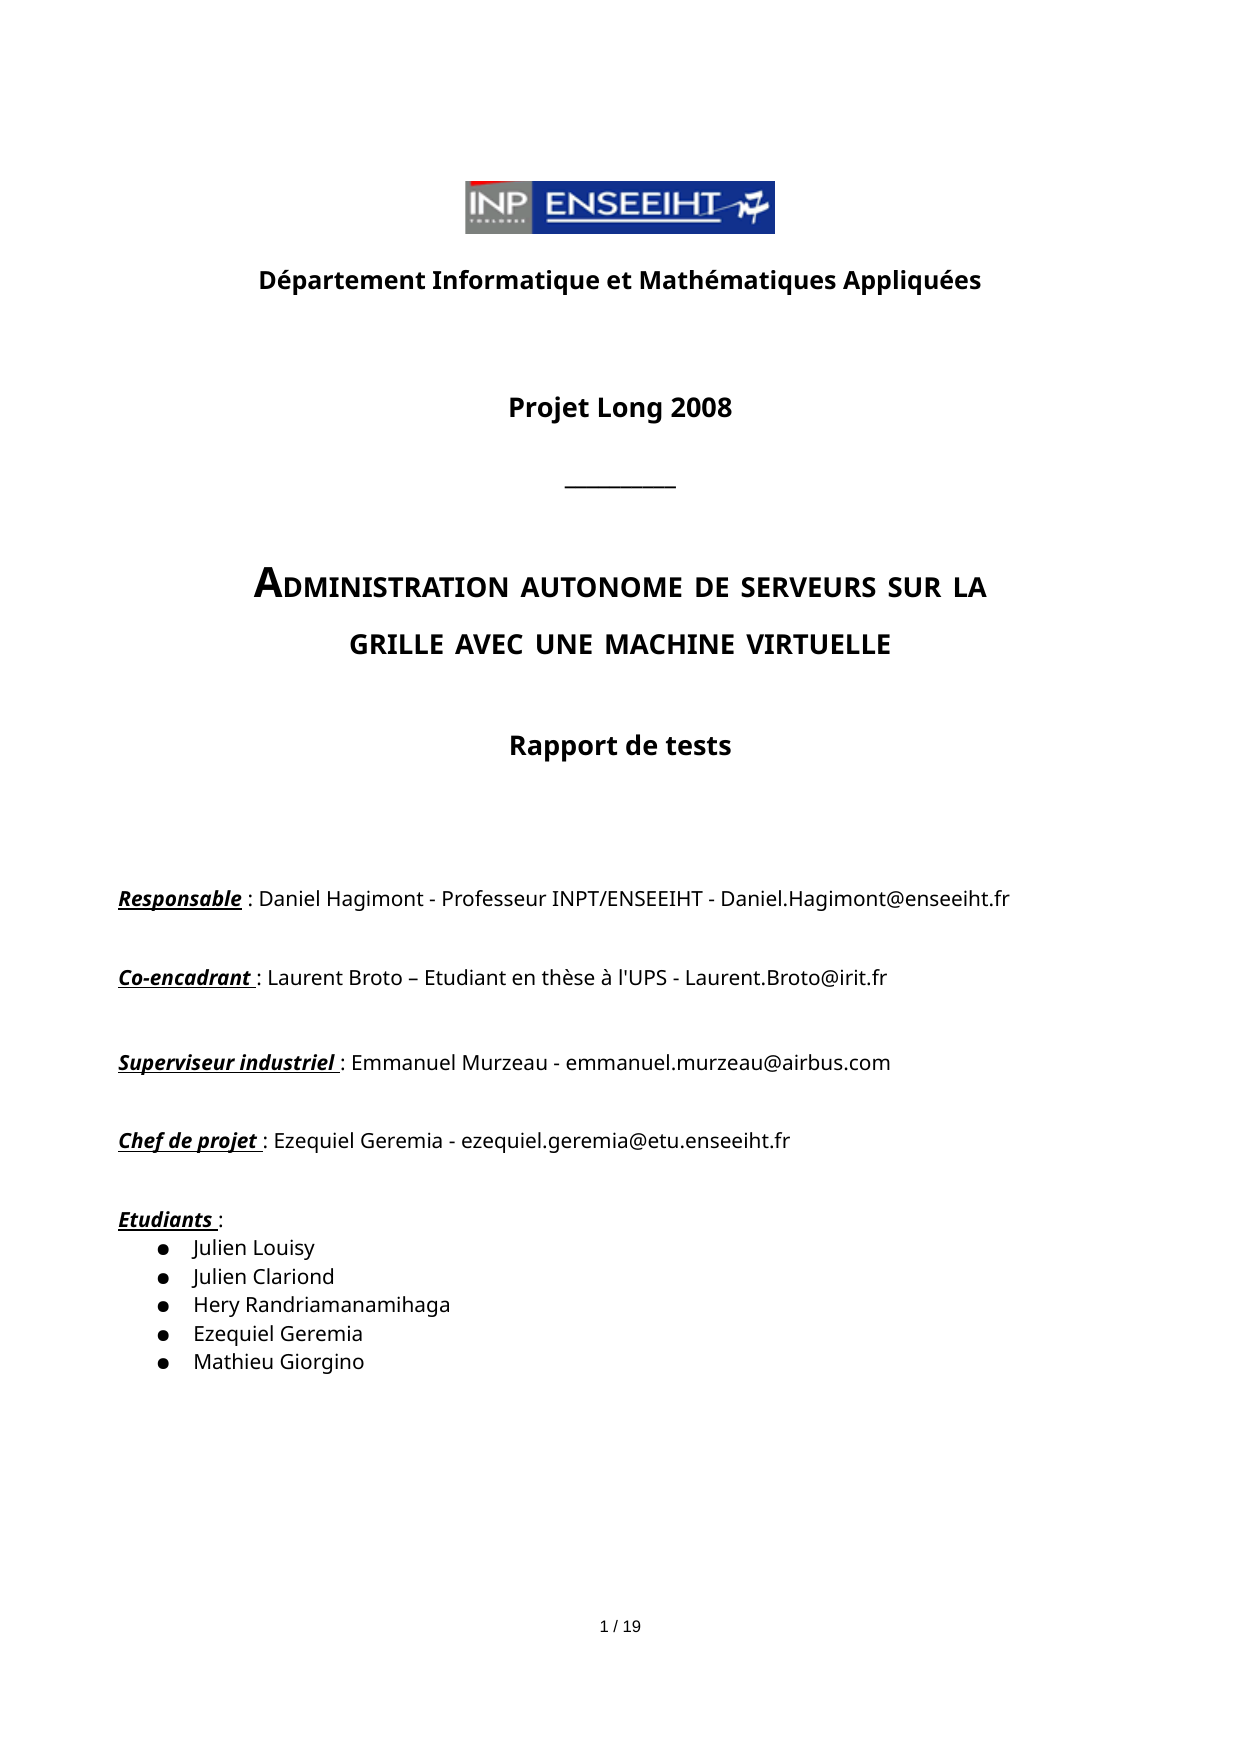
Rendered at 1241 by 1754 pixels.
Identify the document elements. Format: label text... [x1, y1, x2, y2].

list Mathieu Giorgino [156, 1347, 1122, 1376]
text Superviseur industriel : Emmanuel Murzeau - emmanuel.murzeau@airbus.com [118, 1048, 1122, 1076]
picture [465, 181, 775, 234]
list Julien Clariond [156, 1262, 1122, 1290]
text Administration autonome de serveurs sur la grille avec une machine virtuelle [208, 553, 1032, 666]
text Responsable : Daniel Hagimont - Professeur INPT/ENSEEIHT - Daniel.Hagimont@enseeiht.fr [118, 884, 1122, 913]
list Ezequiel Geremia [156, 1319, 1122, 1347]
text Rapport de tests [118, 727, 1122, 764]
text __________ [118, 456, 1122, 492]
list Hery Randriamanamihaga [156, 1290, 1122, 1319]
list Julien Louisy [156, 1233, 1122, 1262]
text Projet Long 2008 [118, 388, 1122, 425]
text Département Informatique et Mathématiques Appliquées [118, 263, 1122, 297]
text Co-encadrant : Laurent Broto – Etudiant en thèse à l'UPS - Laurent.Broto@irit.fr [118, 963, 1122, 991]
text Etudiants : [118, 1205, 1122, 1233]
text Chef de projet : Ezequiel Geremia - ezequiel.geremia@etu.enseeiht.fr [118, 1126, 1122, 1155]
